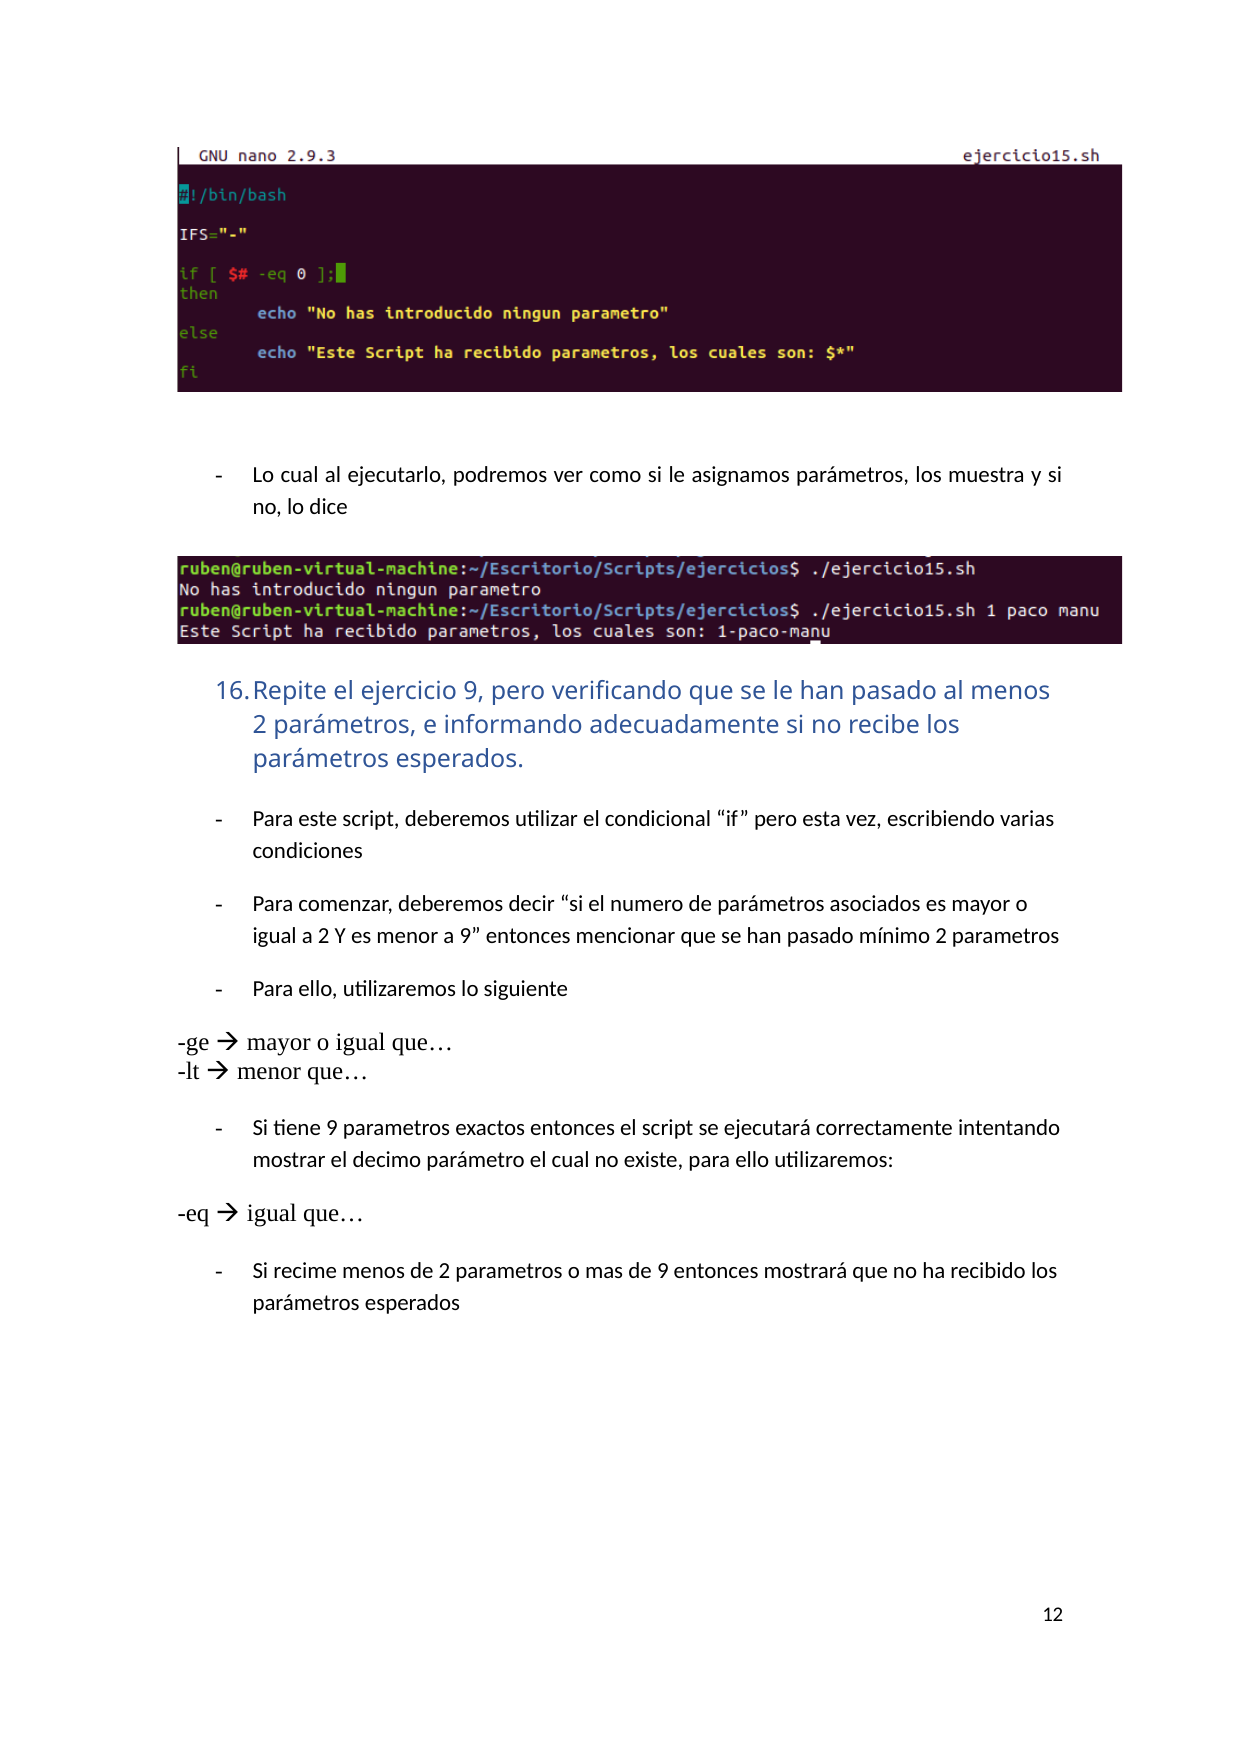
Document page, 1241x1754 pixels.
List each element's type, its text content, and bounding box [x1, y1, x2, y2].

text -ge  mayor o igual que… [177, 1027, 1063, 1056]
list Lo cual al ejecutarlo, podremos ver como si le asignamos parámetros, los muestra y si no, lo dice [215, 460, 1063, 520]
text -eq  igual que… [177, 1198, 1063, 1227]
list Si tiene 9 parametros exactos entonces el script se ejecutará correctamente intentando mostrar el decimo parámetro el cual no existe, para ello utilizaremos: [215, 1113, 1063, 1173]
list Repite el ejercicio 9, pero verificando que se le han pasado al menos 2 parámetros, e informando adecuadamente si no recibe los parámetros esperados. [215, 673, 1063, 775]
text -lt  menor que… [177, 1056, 1063, 1084]
list Para comenzar, deberemos decir “si el numero de parámetros asociados es mayor o igual a 2 Y es menor a 9” entonces mencionar que se han pasado mínimo 2 parametros [215, 889, 1063, 949]
list Si recime menos de 2 parametros o mas de 9 entonces mostrará que no ha recibido los parámetros esperados [215, 1256, 1063, 1316]
list Para este script, deberemos utilizar el condicional “if” pero esta vez, escribiendo varias condiciones [215, 804, 1063, 864]
list Para ello, utilizaremos lo siguiente [215, 974, 1063, 1002]
